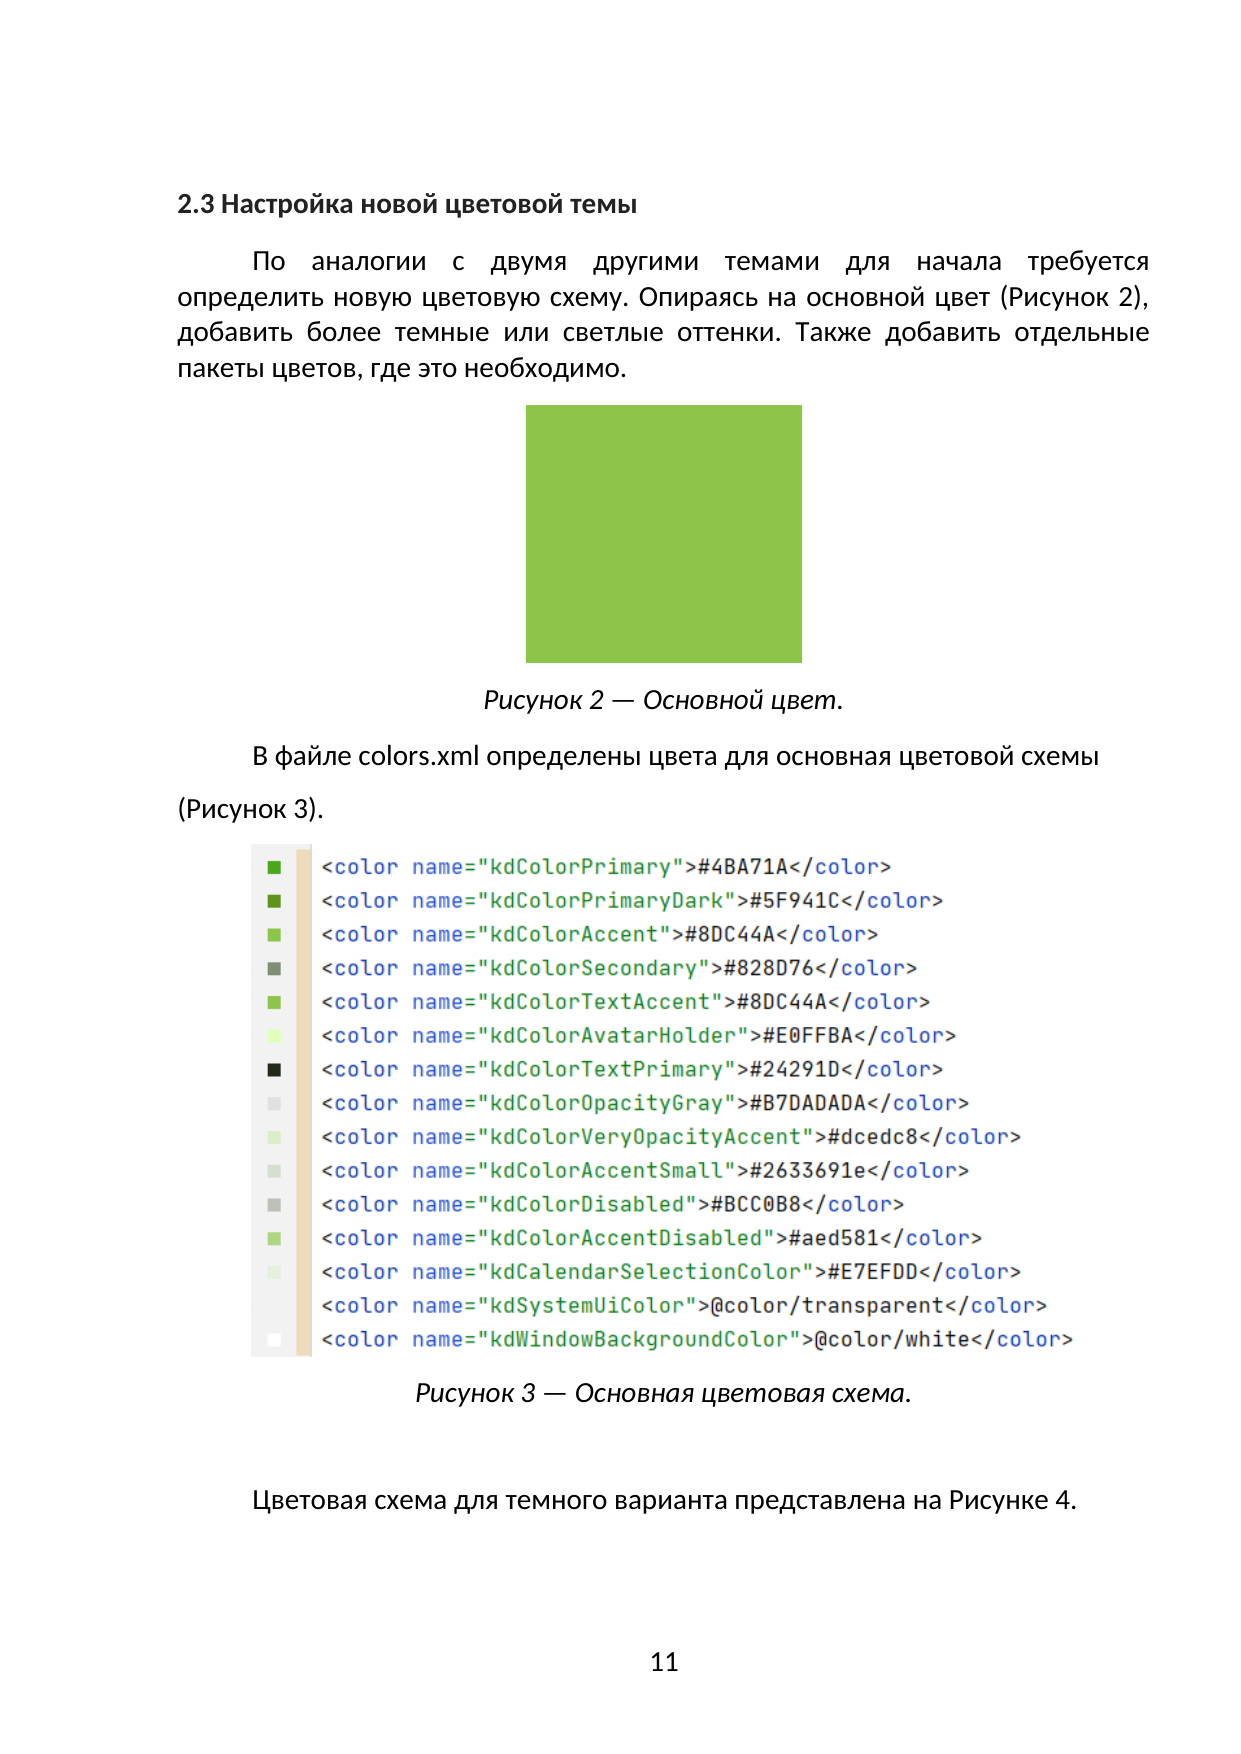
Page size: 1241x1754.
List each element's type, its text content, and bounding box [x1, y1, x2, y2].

picture [251, 844, 1077, 1357]
text В файле colors.xml определены цвета для основная цветовой схемы (Рисунок 3). [177, 737, 1151, 826]
subtitle 2.3 Настройка новой цветовой темы [638, 186, 1151, 221]
text По аналогии с двумя другими темами для начала требуется определить новую цветовую схему. Опираясь на основной цвет (Рисунок 2), добавить более темные или светлые оттенки. Также добавить отдельные пакеты цветов, где это необходимо. [177, 242, 1151, 384]
text Рисунок 2 — Основной цвет. [177, 681, 1151, 716]
text Цветовая схема для темного варианта представлена на Рисунке 4. [177, 1481, 1151, 1517]
picture [525, 405, 803, 663]
text Рисунок 3 — Основная цветовая схема. [177, 1374, 1151, 1410]
